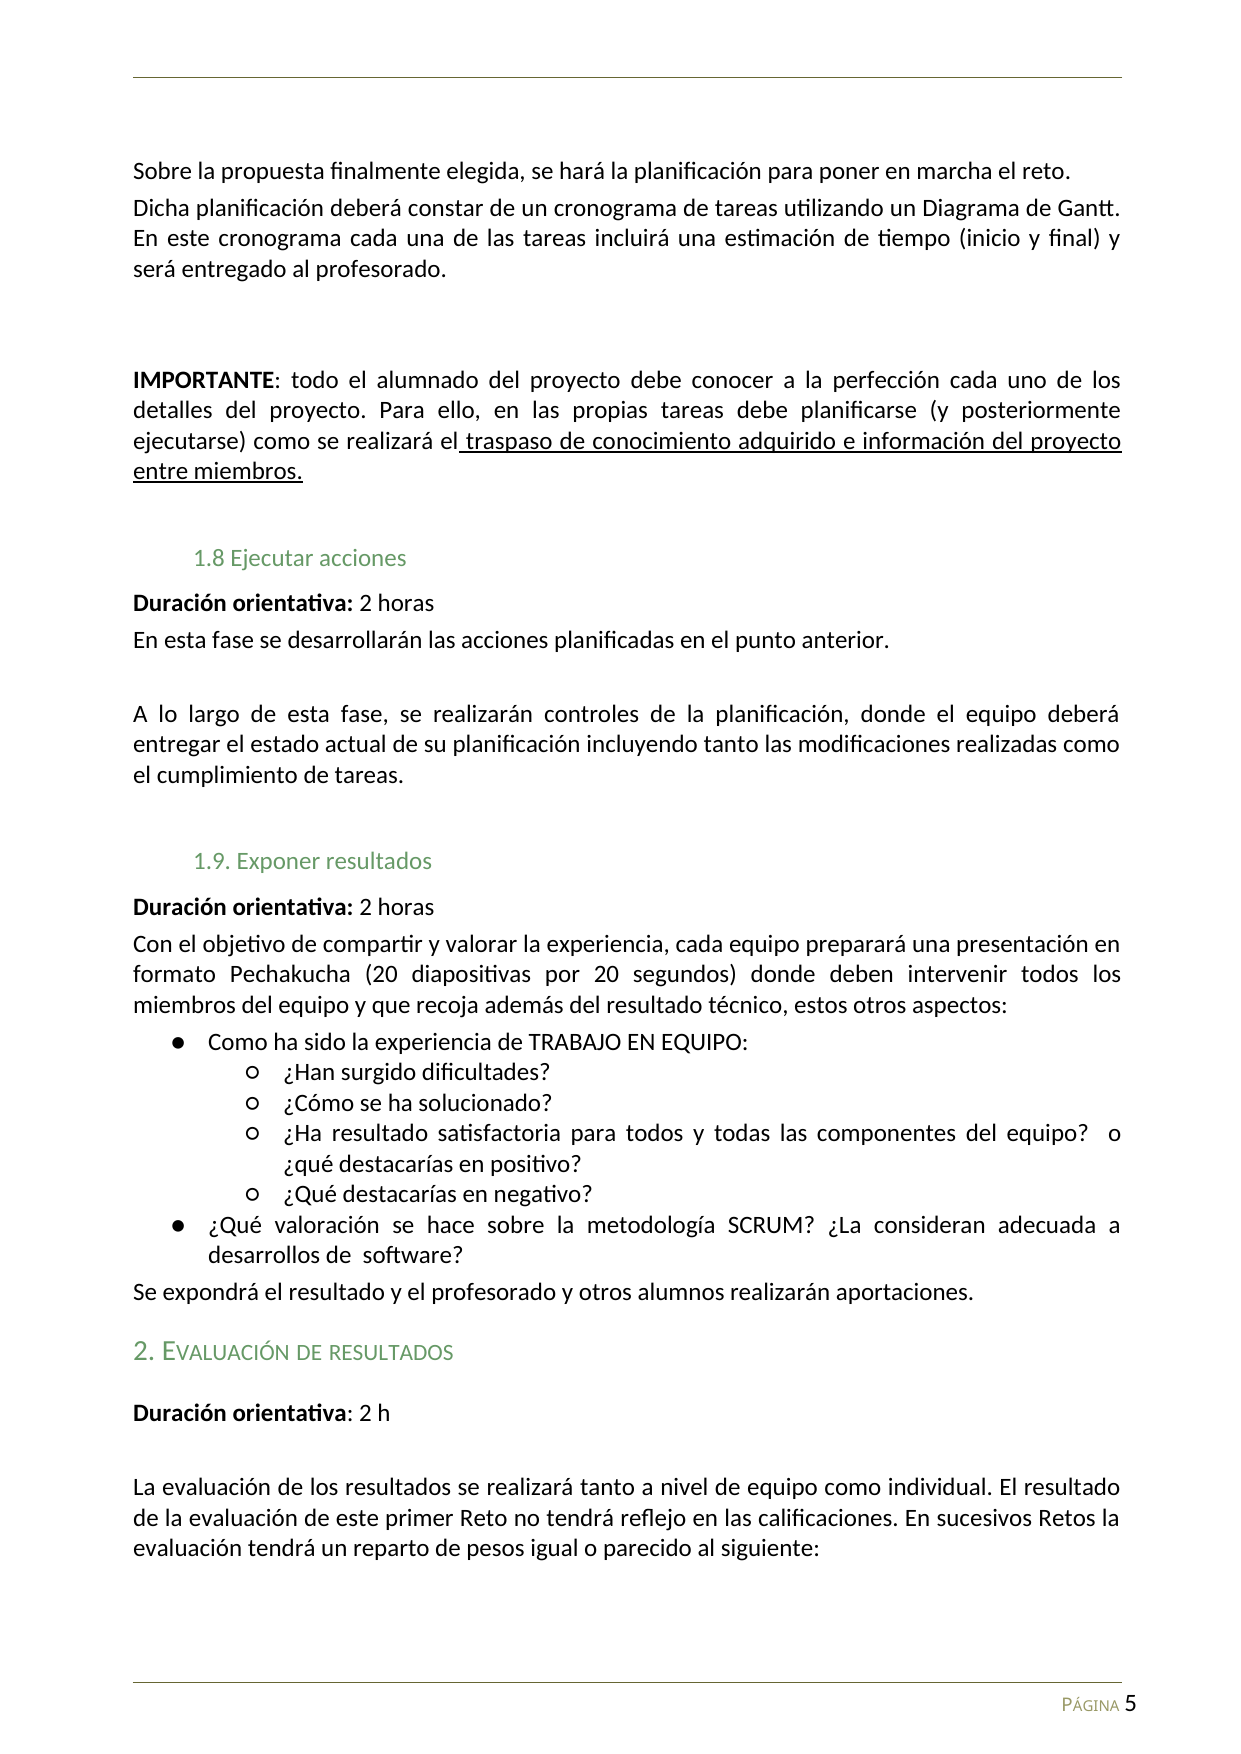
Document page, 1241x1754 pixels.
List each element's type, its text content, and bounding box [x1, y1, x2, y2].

list ¿Ha resultado satisfactoria para todos y todas las componentes del equipo? o ¿qué destacarías en positivo? [245, 1117, 1122, 1178]
subtitle 2. Evaluación de resultados [133, 1332, 1122, 1367]
list ¿Han surgido dificultades? [245, 1056, 1122, 1087]
text Duración orientativa: 2 h [133, 1397, 1122, 1428]
text Se expondrá el resultado y el profesorado y otros alumnos realizarán aportaciones. [133, 1276, 1122, 1307]
text La evaluación de los resultados se realizará tanto a nivel de equipo como individual. El resultado de la evaluación de este primer Reto no tendrá reflejo en las calificaciones. En sucesivos Retos la evaluación tendrá un reparto de pesos igual o parecido al siguiente: [133, 1471, 1122, 1563]
subtitle 1.9. Exponer resultados [193, 846, 1122, 876]
list Como ha sido la experiencia de TRABAJO EN EQUIPO: [170, 1026, 1122, 1056]
text Con el objetivo de compartir y valorar la experiencia, cada equipo preparará una presentación en formato Pechakucha (20 diapositivas por 20 segundos) donde deben intervenir todos los miembros del equipo y que recoja además del resultado técnico, estos otros aspectos: [133, 928, 1122, 1019]
text Sobre la propuesta finalmente elegida, se hará la planificación para poner en marcha el reto. [133, 155, 1122, 186]
list ¿Qué valoración se hace sobre la metodología SCRUM? ¿La consideran adecuada a desarrollos de software? [170, 1209, 1122, 1270]
subtitle 1.8 Ejecutar acciones [193, 542, 1122, 572]
text Duración orientativa: 2 horas [133, 891, 1122, 921]
text IMPORTANTE: todo el alumnado del proyecto debe conocer a la perfección cada uno de los detalles del proyecto. Para ello, en las propias tareas debe planificarse (y posteriormente ejecutarse) como se realizará el traspaso de conocimiento adquirido e información del proyecto entre miembros. [133, 364, 1122, 486]
text Duración orientativa: 2 horas [133, 587, 1122, 618]
list ¿Qué destacarías en negativo? [245, 1178, 1122, 1209]
list ¿Cómo se ha solucionado? [245, 1087, 1122, 1117]
text A lo largo de esta fase, se realizarán controles de la planificación, donde el equipo deberá entregar el estado actual de su planificación incluyendo tanto las modificaciones realizadas como el cumplimiento de tareas. [133, 698, 1122, 790]
text Dicha planificación deberá constar de un cronograma de tareas utilizando un Diagrama de Gantt. En este cronograma cada una de las tareas incluirá una estimación de tiempo (inicio y final) y será entregado al profesorado. [133, 192, 1122, 283]
text En esta fase se desarrollarán las acciones planificadas en el punto anterior. [133, 624, 1122, 655]
